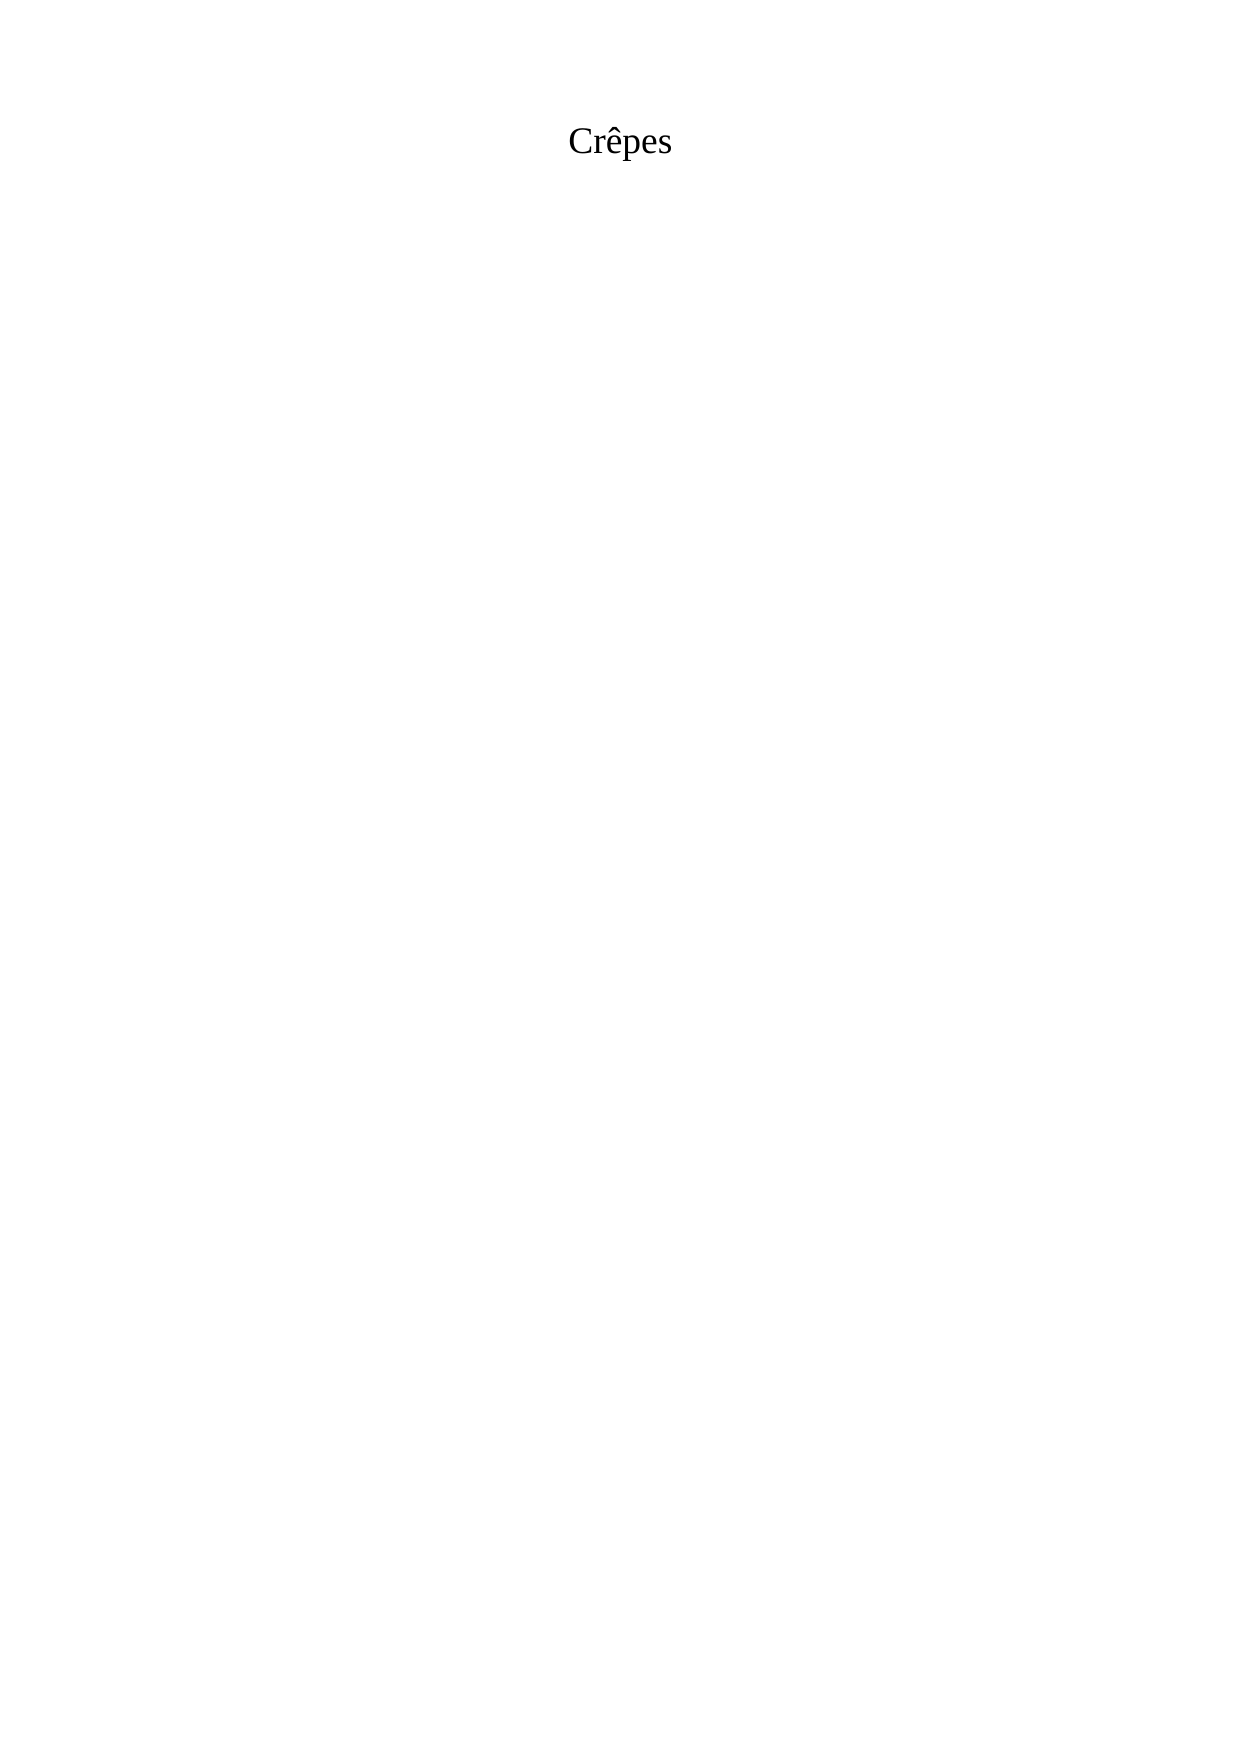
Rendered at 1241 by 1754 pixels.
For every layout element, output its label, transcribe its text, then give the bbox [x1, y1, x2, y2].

text Crêpes [118, 118, 1122, 161]
